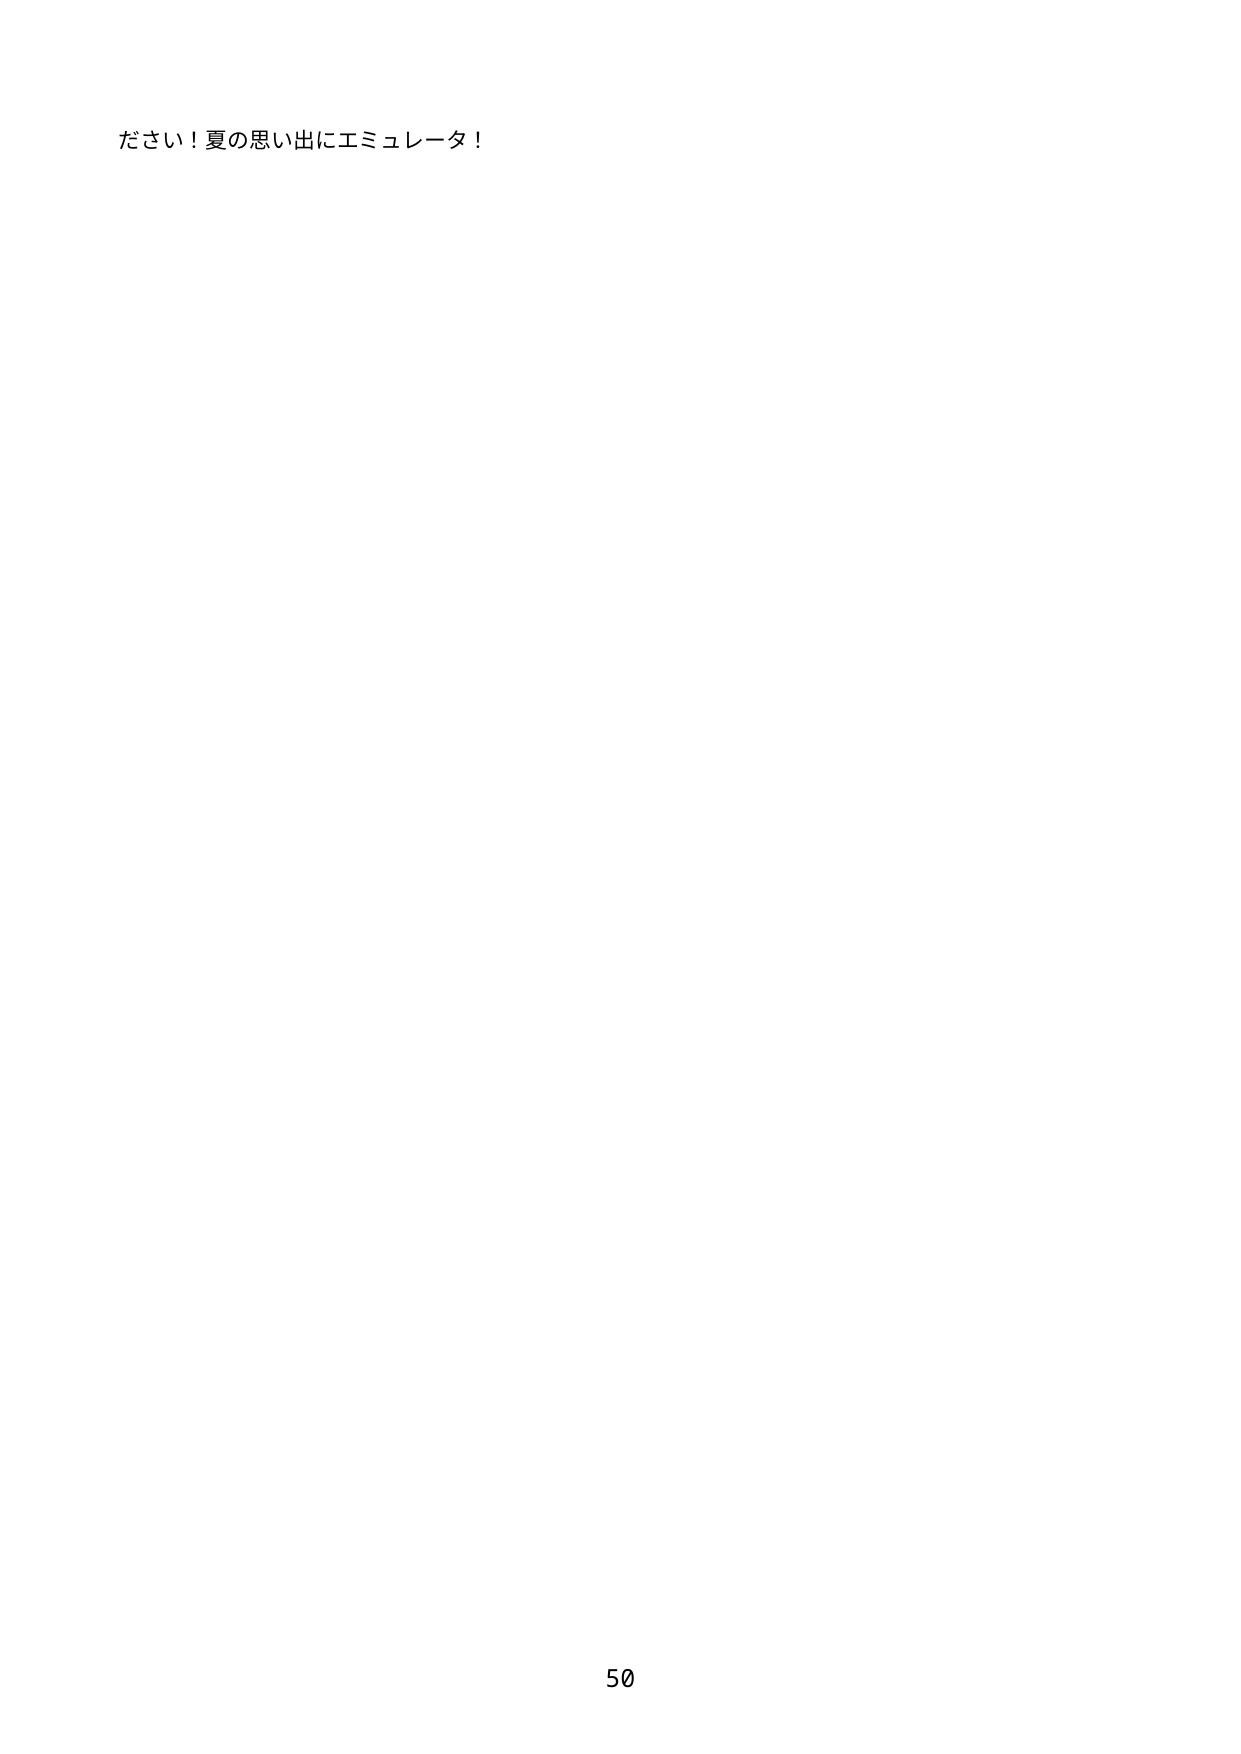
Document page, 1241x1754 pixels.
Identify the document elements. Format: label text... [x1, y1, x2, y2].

text ださい！夏の思い出にエミュレータ！ [118, 123, 1122, 154]
